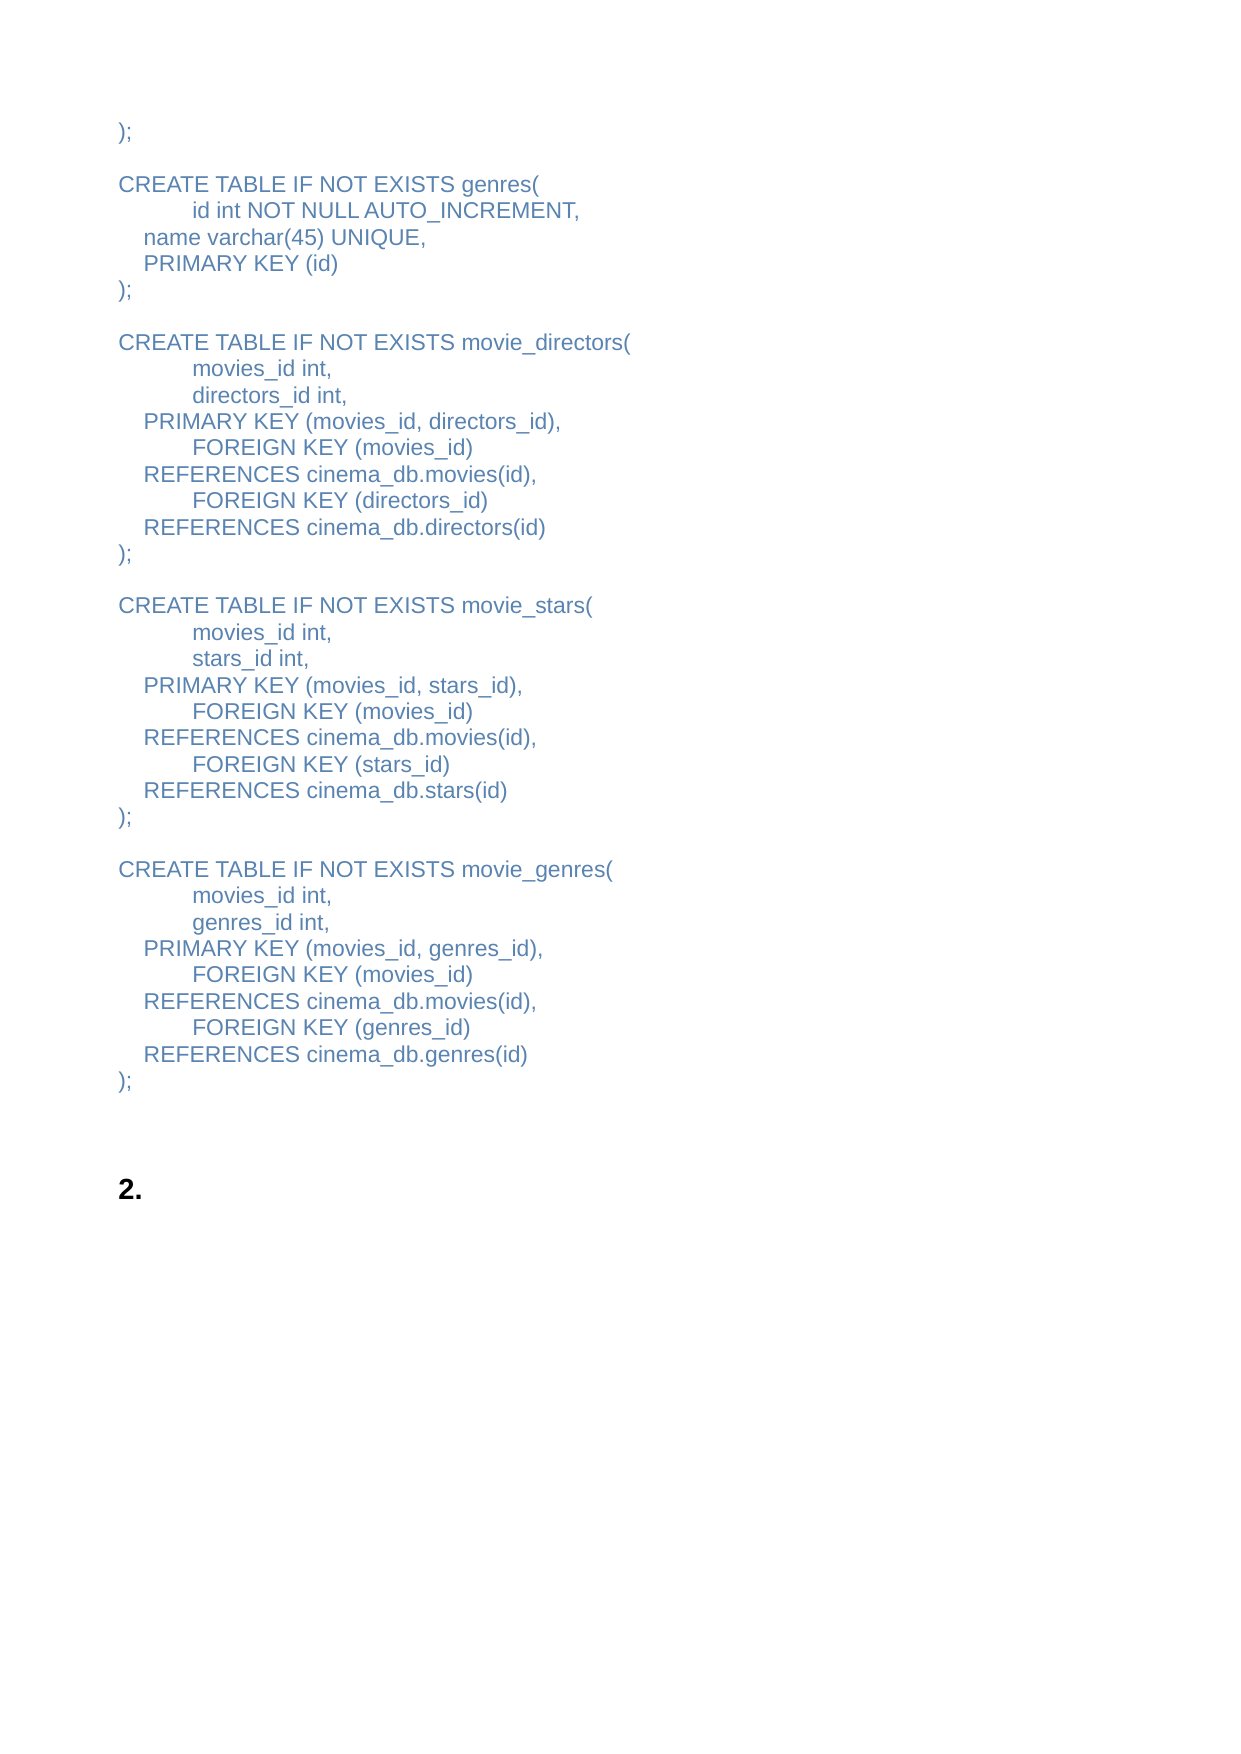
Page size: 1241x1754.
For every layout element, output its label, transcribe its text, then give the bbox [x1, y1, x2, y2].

text ); CREATE TABLE IF NOT EXISTS genres( id int NOT NULL AUTO_INCREMENT, name varchar(45) UNIQUE, PRIMARY KEY (id) ); CREATE TABLE IF NOT EXISTS movie_directors( movies_id int, directors_id int, PRIMARY KEY (movies_id, directors_id), FOREIGN KEY (movies_id) REFERENCES cinema_db.movies(id), FOREIGN KEY (directors_id) REFERENCES cinema_db.directors(id) ); CREATE TABLE IF NOT EXISTS movie_stars( movies_id int, stars_id int, PRIMARY KEY (movies_id, stars_id), FOREIGN KEY (movies_id) REFERENCES cinema_db.movies(id), FOREIGN KEY (stars_id) REFERENCES cinema_db.stars(id) ); CREATE TABLE IF NOT EXISTS movie_genres( movies_id int, genres_id int, PRIMARY KEY (movies_id, genres_id), FOREIGN KEY (movies_id) REFERENCES cinema_db.movies(id), FOREIGN KEY (genres_id) REFERENCES cinema_db.genres(id) ); [118, 118, 1122, 1093]
text 2. [118, 1172, 1122, 1206]
